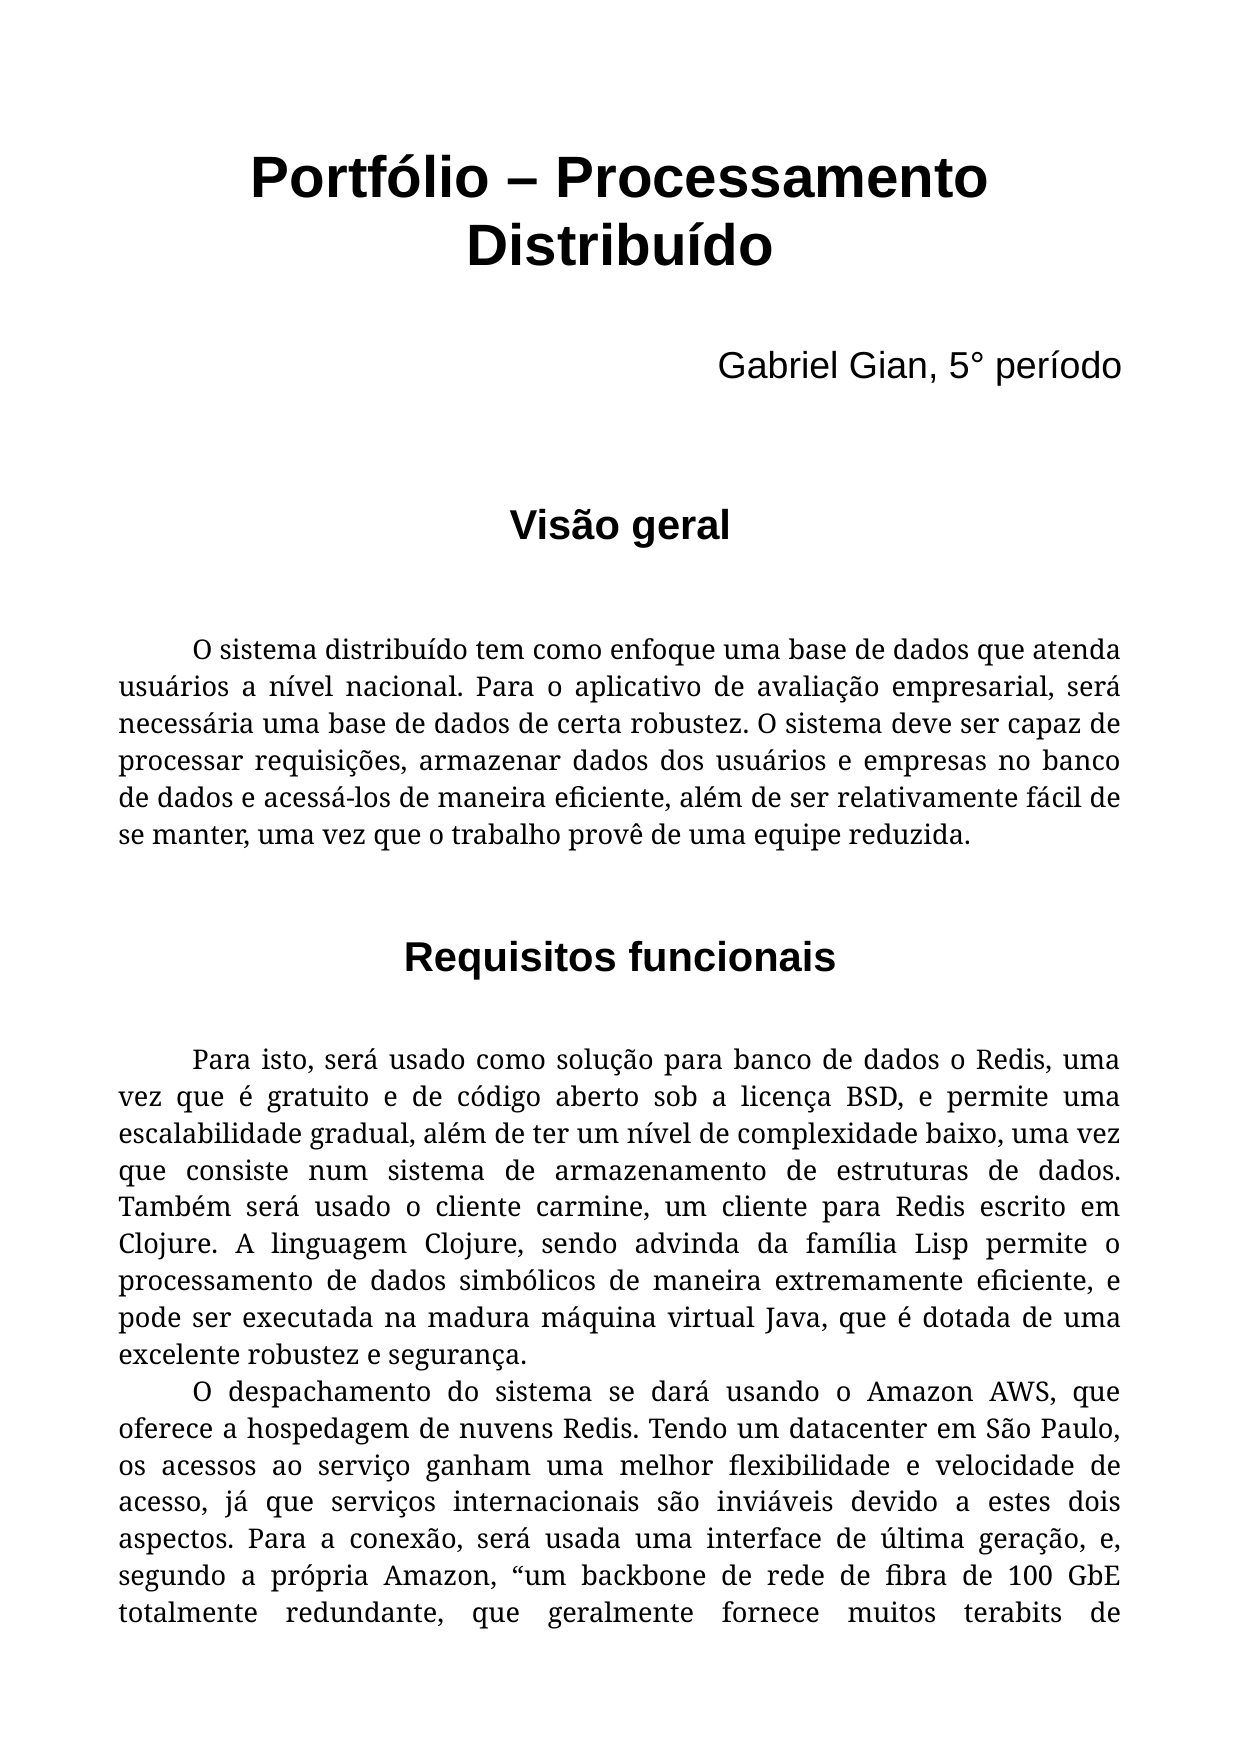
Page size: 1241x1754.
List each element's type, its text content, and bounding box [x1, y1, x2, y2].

subtitle Visão geral [118, 501, 1122, 549]
subtitle Gabriel Gian, 5° período [118, 344, 1122, 387]
text Para isto, será usado como solução para banco de dados o Redis, uma vez que é gratuito e de código aberto sob a licença BSD, e permite uma escalabilidade gradual, além de ter um nível de complexidade baixo, uma vez que consiste num sistema de armazenamento de estruturas de dados. Também será usado o cliente carmine, um cliente para Redis escrito em Clojure. A linguagem Clojure, sendo advinda da família Lisp permite o processamento de dados simbólicos de maneira extremamente eficiente, e pode ser executada na madura máquina virtual Java, que é dotada de uma excelente robustez e segurança. [118, 1040, 1122, 1372]
text O despachamento do sistema se dará usando o Amazon AWS, que oferece a hospedagem de nuvens Redis. Tendo um datacenter em São Paulo, os acessos ao serviço ganham uma melhor flexibilidade e velocidade de acesso, já que serviços internacionais são inviáveis devido a estes dois aspectos. Para a conexão, será usada uma interface de última geração, e, segundo a própria Amazon, “um backbone de rede de fibra de 100 GbE totalmente redundante, que geralmente fornece muitos terabits de [118, 1372, 1122, 1630]
subtitle Requisitos funcionais [118, 932, 1122, 980]
title Portfólio – Processamento Distribuído [118, 143, 1122, 277]
text O sistema distribuído tem como enfoque uma base de dados que atenda usuários a nível nacional. Para o aplicativo de avaliação empresarial, será necessária uma base de dados de certa robustez. O sistema deve ser capaz de processar requisições, armazenar dados dos usuários e empresas no banco de dados e acessá-los de maneira eficiente, além de ser relativamente fácil de se manter, uma vez que o trabalho provê de uma equipe reduzida. [118, 631, 1122, 852]
